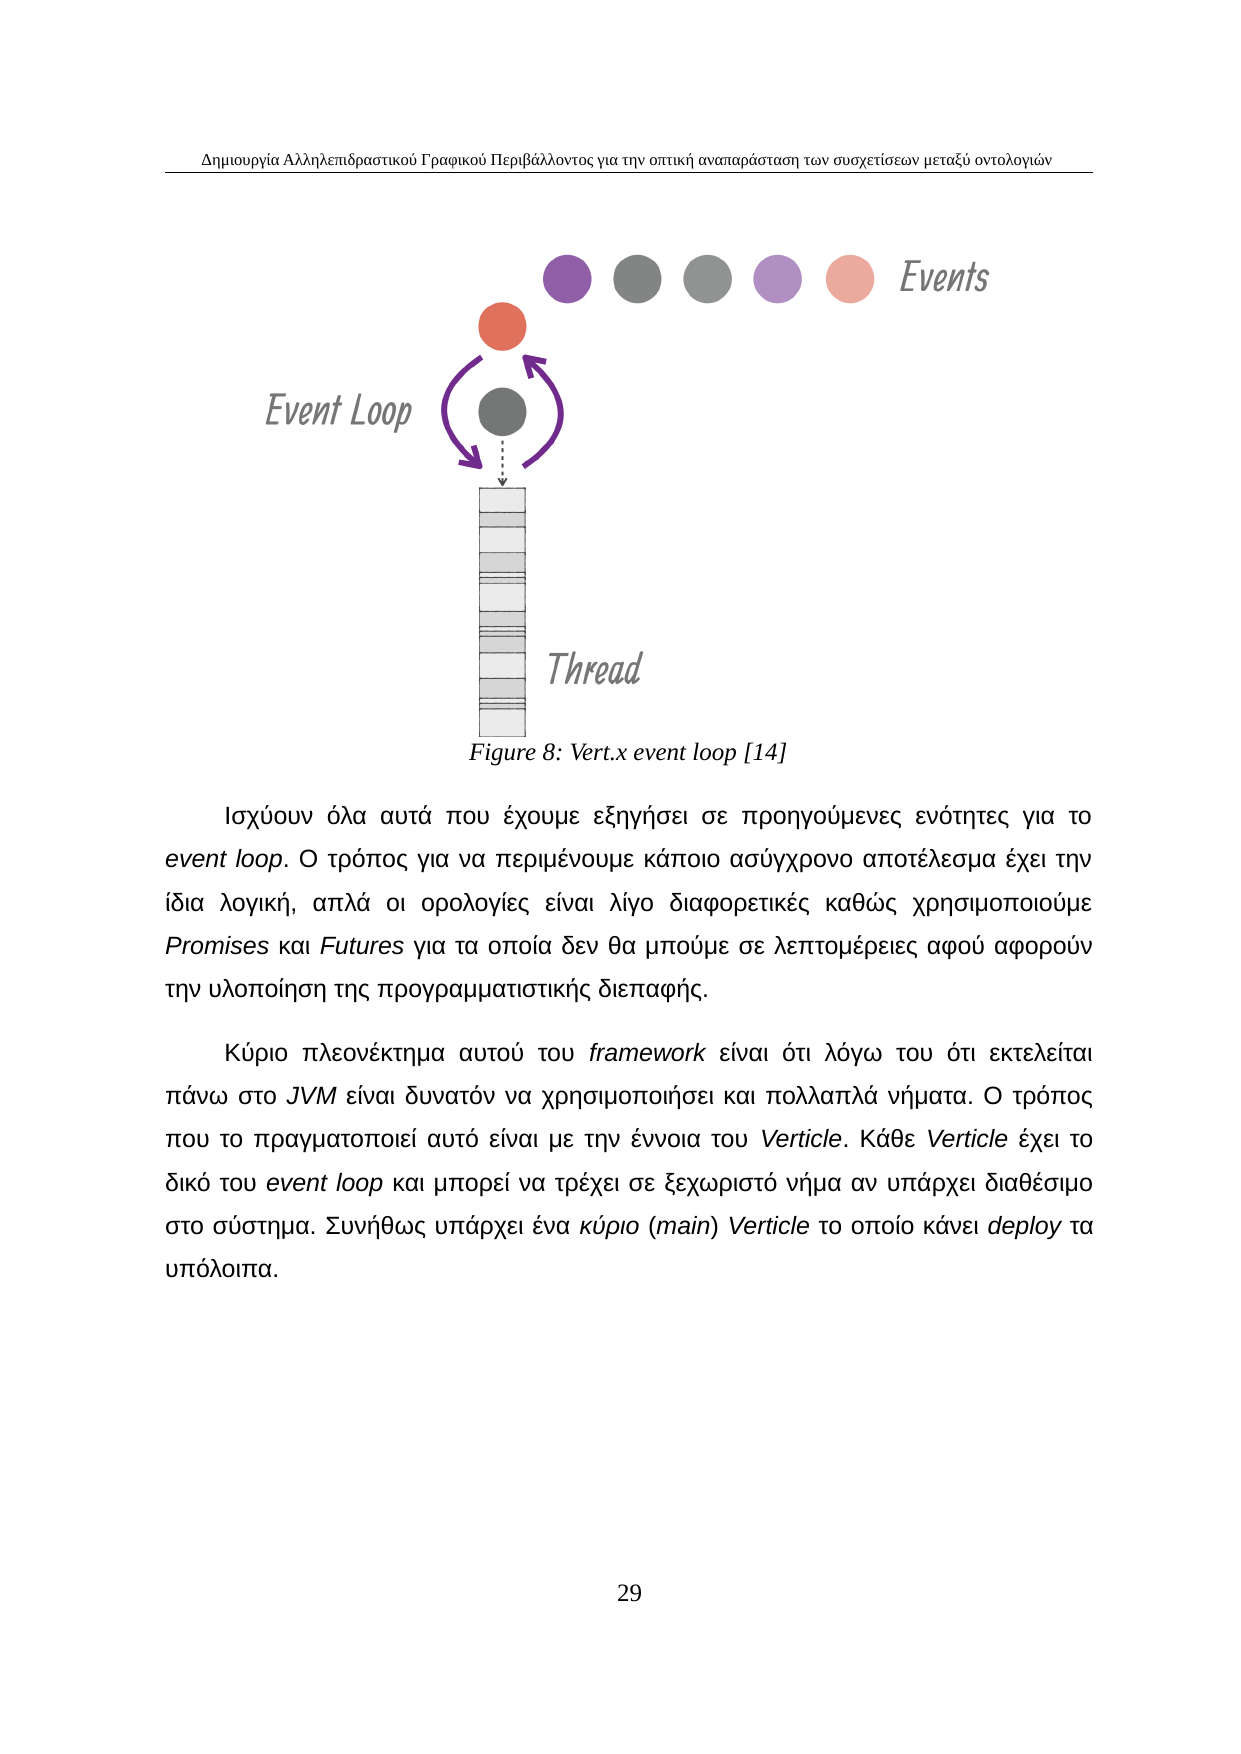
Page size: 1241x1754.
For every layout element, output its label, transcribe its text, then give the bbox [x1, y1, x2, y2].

text Figure 8: Vert.x event loop [14] [165, 737, 1093, 766]
text Ισχύουν όλα αυτά που έχουμε εξηγήσει σε προηγούμενες ενότητες για το event loop. Ο τρόπος για να περιμένουμε κάποιο ασύγχρονο αποτέλεσμα έχει την ίδια λογική, απλά οι ορολογίες είναι λίγο διαφορετικές καθώς χρησιμοποιούμε Promises και Futures για τα οποία δεν θα μπούμε σε λεπτομέρειες αφού αφορούν την υλοποίηση της προγραμματιστικής διεπαφής. [165, 801, 1093, 1003]
text Κύριο πλεονέκτημα αυτού του framework είναι ότι λόγω του ότι εκτελείται πάνω στο JVM είναι δυνατόν να χρησιμοποιήσει και πολλαπλά νήματα. Ο τρόπος που το πραγματοποιεί αυτό είναι με την έννοια του Verticle. Κάθε Verticle έχει το δικό του event loop και μπορεί να τρέχει σε ξεχωριστό νήμα αν υπάρχει διαθέσιμο στο σύστημα. Συνήθως υπάρχει ένα κύριο (main) Verticle το οποίο κάνει deploy τα υπόλοιπα. [165, 1038, 1093, 1282]
picture [165, 214, 1094, 737]
